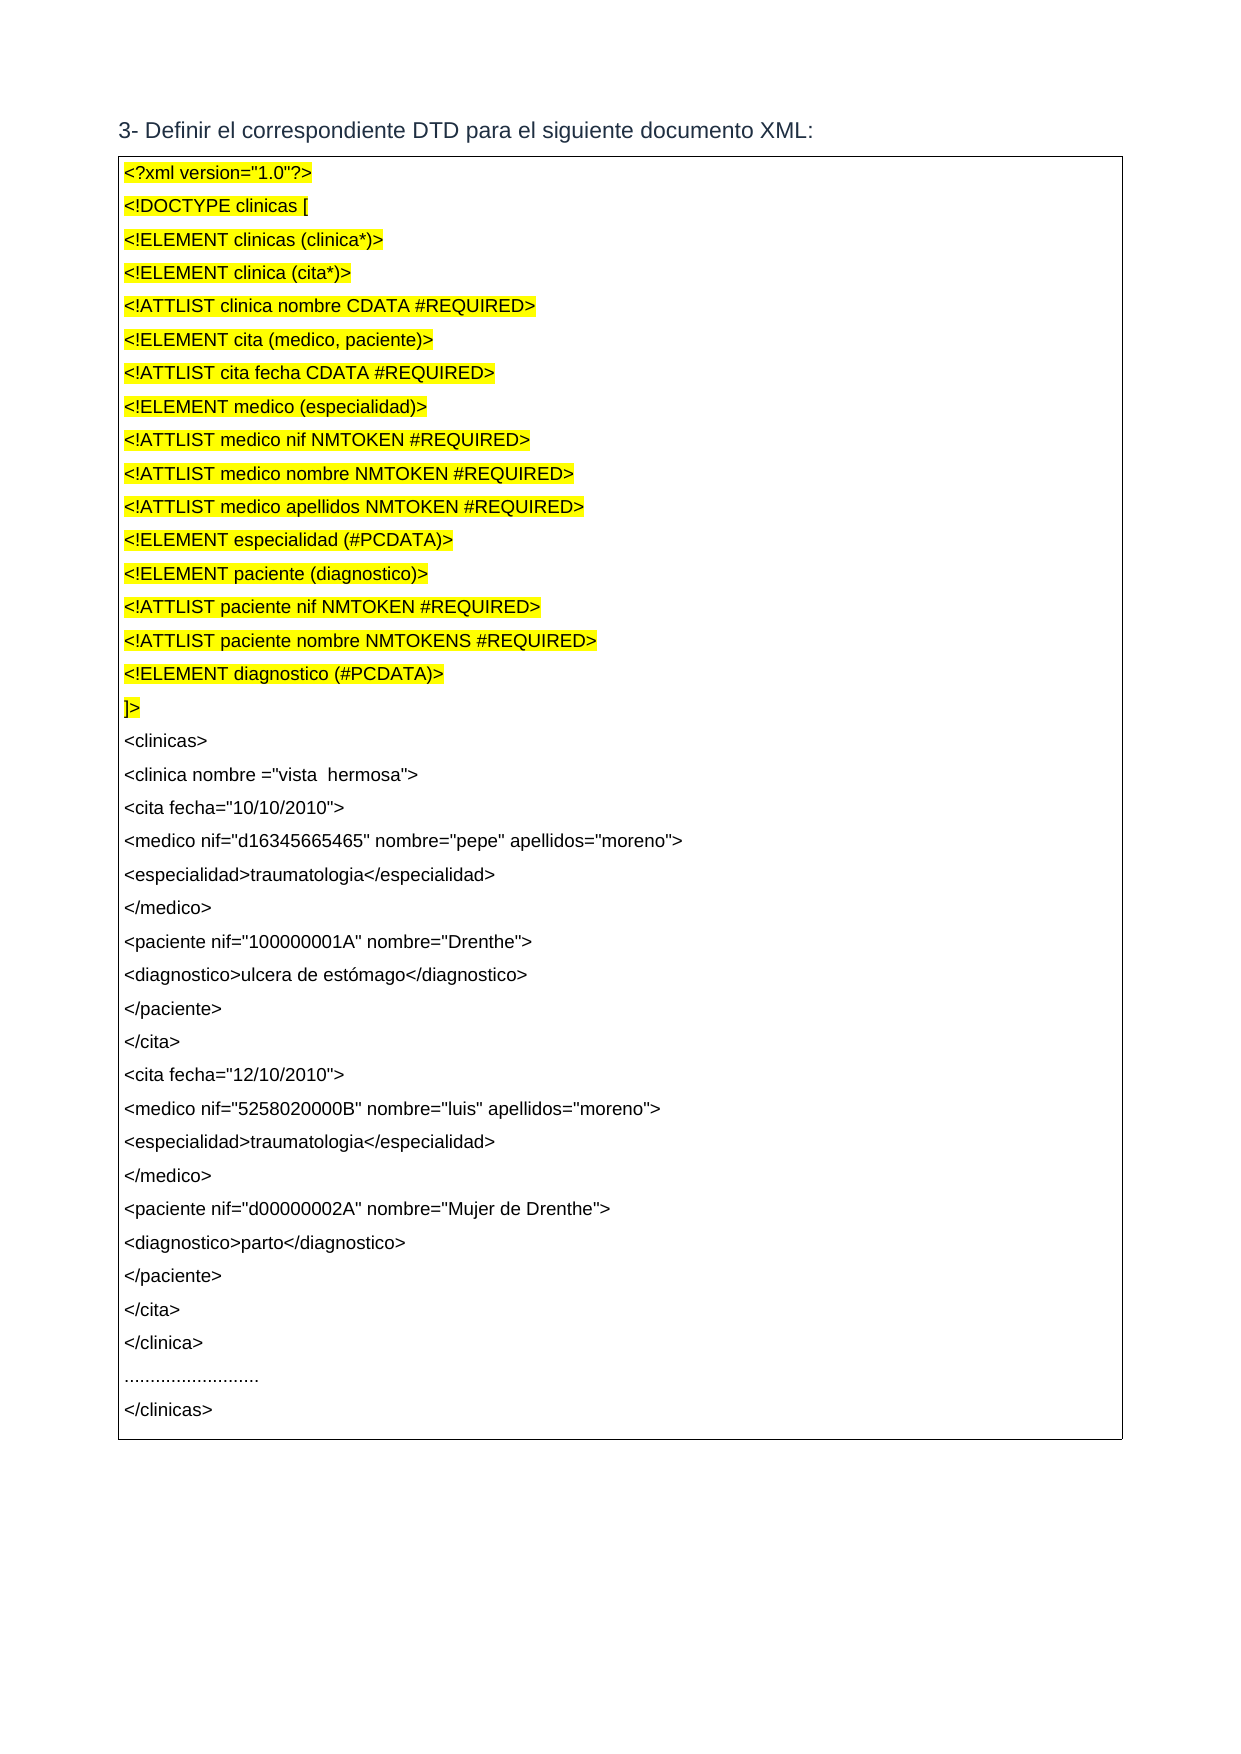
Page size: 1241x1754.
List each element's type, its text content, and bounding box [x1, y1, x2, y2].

text 3- Definir el correspondiente DTD para el siguiente documento XML: [118, 118, 1122, 144]
table_header <?xml version="1.0"?> <!DOCTYPE clinicas [ <!ELEMENT clinicas (clinica*)> <!ELEMENT clinica (cita*)> <!ATTLIST clinica nombre CDATA #REQUIRED> <!ELEMENT cita (medico, paciente)> <!ATTLIST cita fecha CDATA #REQUIRED> <!ELEMENT medico (especialidad)> <!ATTLIST medico nif NMTOKEN #REQUIRED> <!ATTLIST medico nombre NMTOKEN #REQUIRED> <!ATTLIST medico apellidos NMTOKEN #REQUIRED> <!ELEMENT especialidad (#PCDATA)> <!ELEMENT paciente (diagnostico)> <!ATTLIST paciente nif NMTOKEN #REQUIRED> <!ATTLIST paciente nombre NMTOKENS #REQUIRED> <!ELEMENT diagnostico (#PCDATA)> ]> <clinicas> <clinica nombre ="vista hermosa"> <cita fecha="10/10/2010"> <medico nif="d16345665465" nombre="pepe" apellidos="moreno"> <especialidad>traumatologia</especialidad> </medico> <paciente nif="100000001A" nombre="Drenthe"> <diagnostico>ulcera de estómago</diagnostico> </paciente> </cita> <cita fecha="12/10/2010"> <medico nif="5258020000B" nombre="luis" apellidos="moreno"> <especialidad>traumatologia</especialidad> </medico> <paciente nif="d00000002A" nombre="Mujer de Drenthe"> <diagnostico>parto</diagnostico> </paciente> </cita> </clinica> .......................... </clinicas> [119, 157, 1122, 1438]
